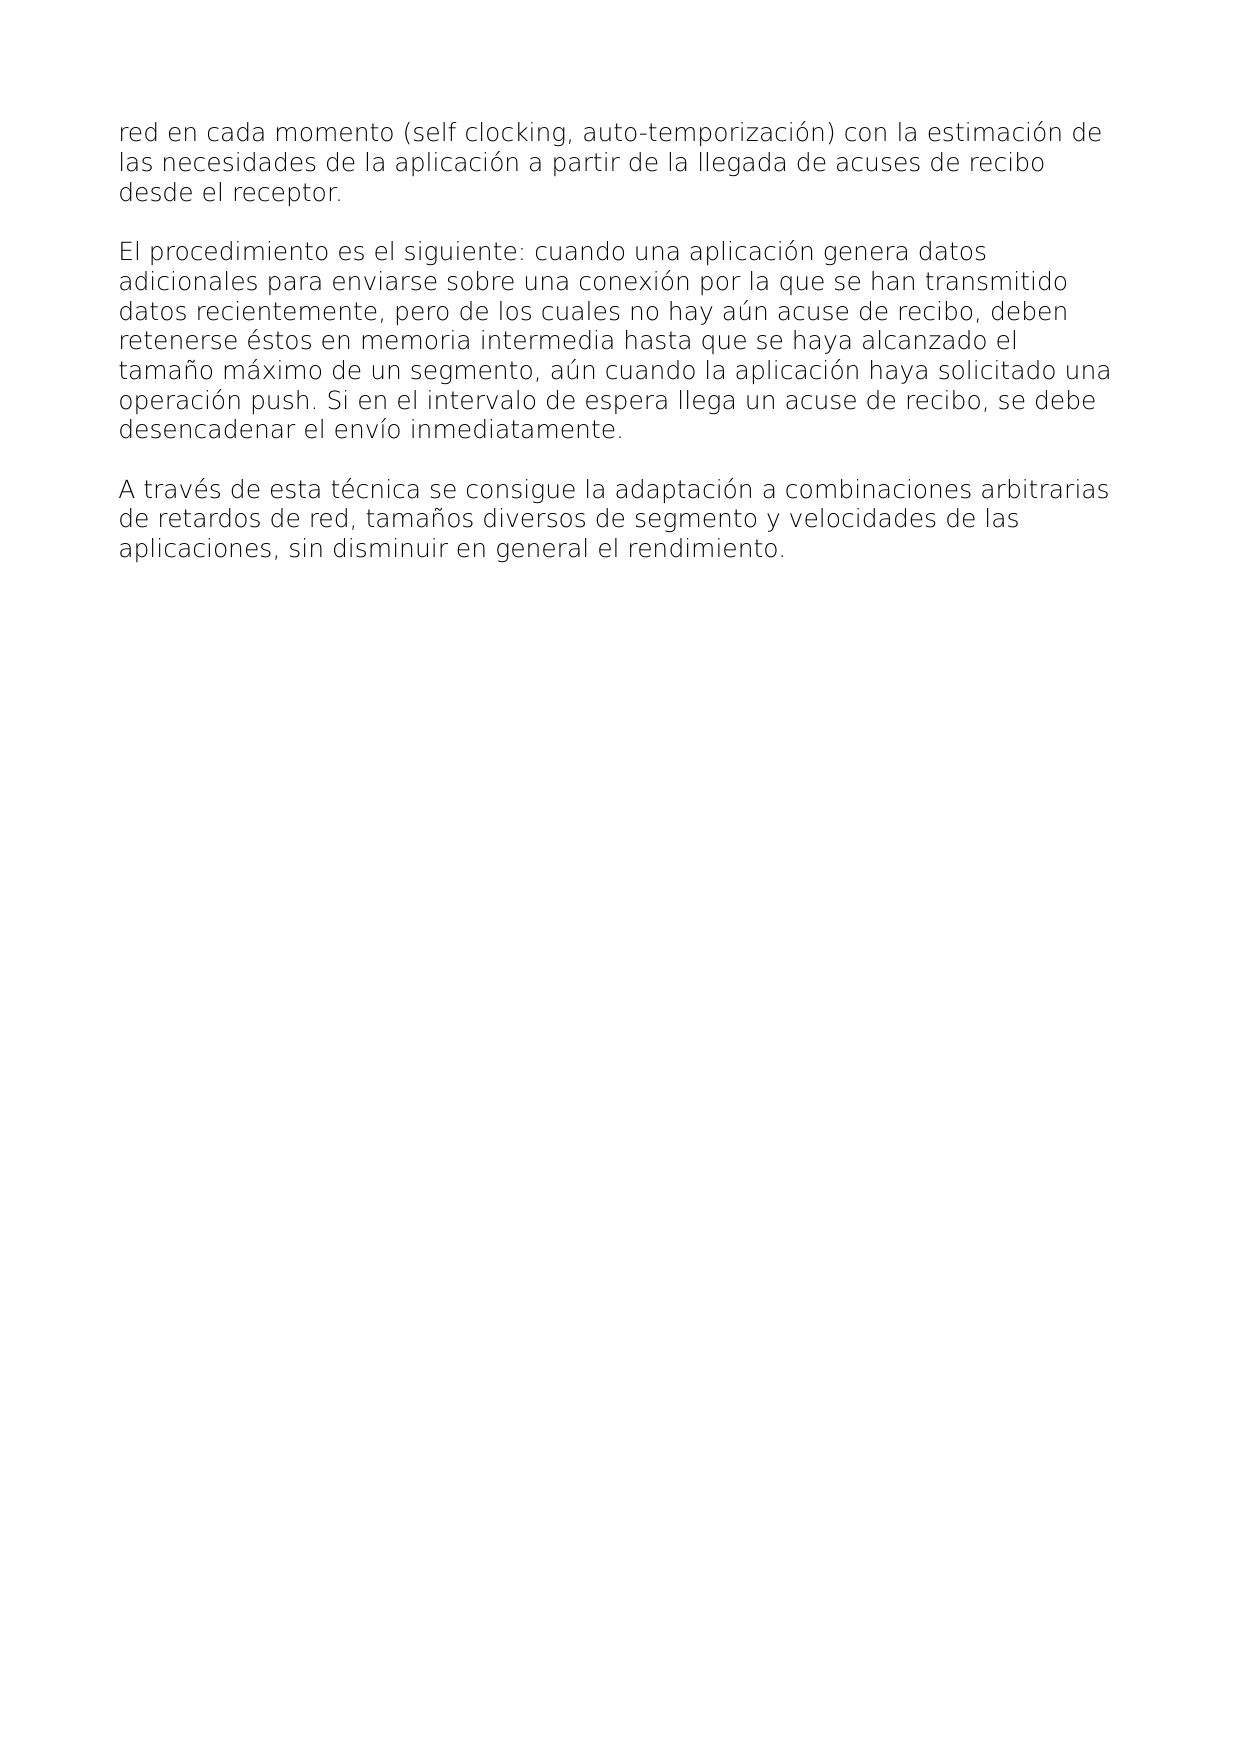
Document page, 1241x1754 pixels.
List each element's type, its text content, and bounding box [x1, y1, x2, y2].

text red en cada momento (self clocking, auto-temporización) con la estimación de las necesidades de la aplicación a partir de la llegada de acuses de recibo desde el receptor. El procedimiento es el siguiente: cuando una aplicación genera datos adicionales para enviarse sobre una conexión por la que se han transmitido datos recientemente, pero de los cuales no hay aún acuse de recibo, deben retenerse éstos en memoria intermedia hasta que se haya alcanzado el tamaño máximo de un segmento, aún cuando la aplicación haya solicitado una operación push. Si en el intervalo de espera llega un acuse de recibo, se debe desencadenar el envío inmediatamente. A través de esta técnica se consigue la adaptación a combinaciones arbitrarias de retardos de red, tamaños diversos de segmento y velocidades de las aplicaciones, sin disminuir en general el rendimiento. [118, 118, 1122, 563]
